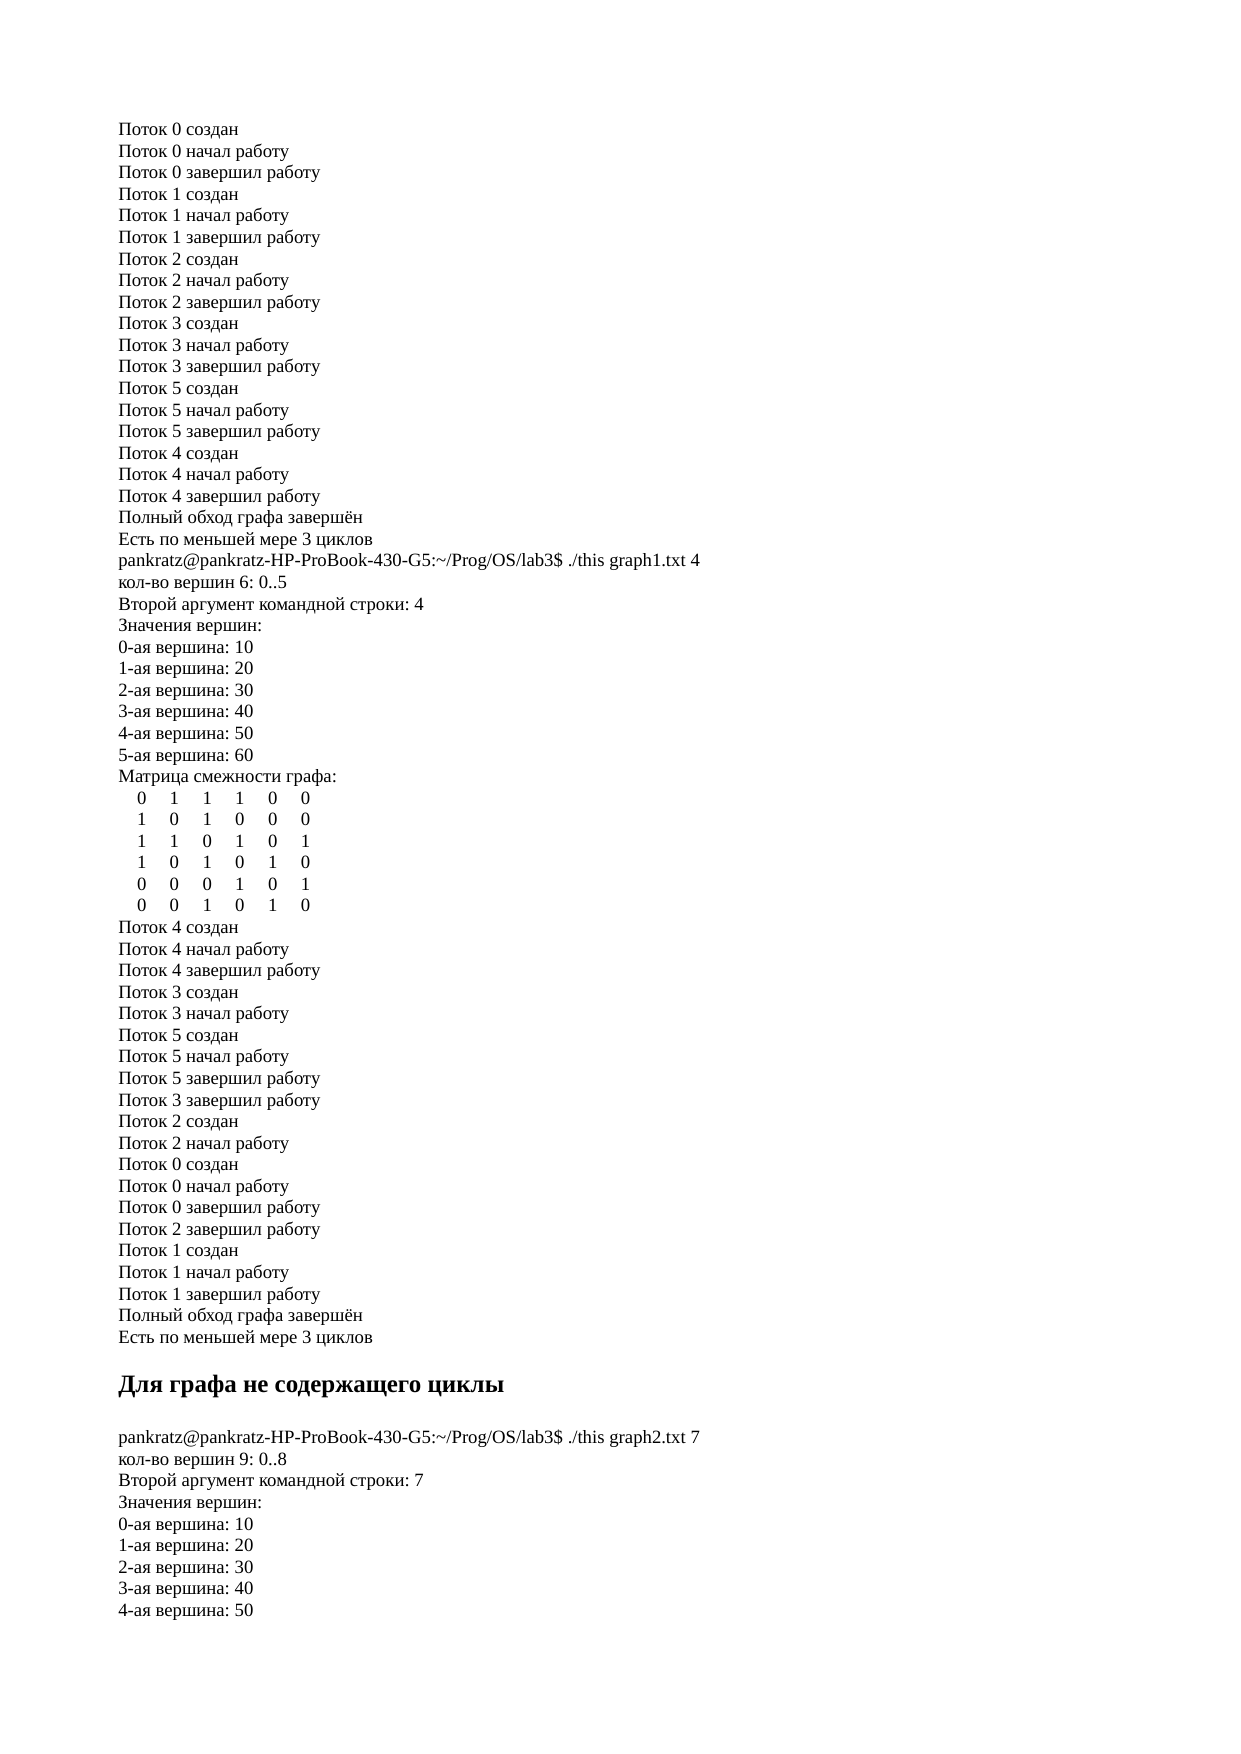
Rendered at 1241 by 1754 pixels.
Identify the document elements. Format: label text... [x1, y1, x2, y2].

text кол-во вершин 9: 0..8 [118, 1448, 1122, 1469]
text Поток 3 начал работу [118, 334, 1122, 355]
text Поток 3 завершил работу [118, 355, 1122, 377]
text Поток 1 создан [118, 1239, 1122, 1261]
text Поток 1 начал работу [118, 204, 1122, 226]
text Поток 4 создан [118, 916, 1122, 937]
text 5-ая вершина: 60 [118, 743, 1122, 765]
text Поток 2 создан [118, 1110, 1122, 1132]
text Поток 3 создан [118, 981, 1122, 1002]
text Для графа не содержащего циклы [118, 1369, 1122, 1397]
text Второй аргумент командной строки: 7 [118, 1469, 1122, 1491]
text Поток 4 создан [118, 442, 1122, 463]
text Поток 4 завершил работу [118, 485, 1122, 506]
text 1-ая вершина: 20 [118, 657, 1122, 679]
text 0-ая вершина: 10 [118, 1512, 1122, 1534]
text Поток 5 начал работу [118, 1045, 1122, 1067]
text Поток 0 создан [118, 118, 1122, 140]
text Поток 3 создан [118, 312, 1122, 334]
text 4-ая вершина: 50 [118, 1599, 1122, 1620]
text 3-ая вершина: 40 [118, 700, 1122, 722]
text Поток 0 завершил работу [118, 1196, 1122, 1218]
text Поток 0 завершил работу [118, 161, 1122, 183]
text Поток 4 начал работу [118, 463, 1122, 485]
text Поток 5 начал работу [118, 398, 1122, 420]
text Поток 0 начал работу [118, 140, 1122, 161]
text Поток 1 начал работу [118, 1261, 1122, 1282]
text Полный обход графа завершён [118, 506, 1122, 528]
text 3-ая вершина: 40 [118, 1577, 1122, 1599]
text Поток 0 начал работу [118, 1175, 1122, 1196]
text Поток 1 завершил работу [118, 226, 1122, 247]
text Есть по меньшей мере 3 циклов [118, 1326, 1122, 1347]
text Поток 4 начал работу [118, 937, 1122, 959]
text Матрица смежности графа: [118, 765, 1122, 787]
text Поток 5 завершил работу [118, 1067, 1122, 1088]
text pankratz@pankratz-HP-ProBook-430-G5:~/Prog/OS/lab3$ ./this graph1.txt 4 [118, 549, 1122, 571]
text Поток 4 завершил работу [118, 959, 1122, 981]
text Поток 2 завершил работу [118, 291, 1122, 312]
text Поток 1 создан [118, 183, 1122, 204]
text Поток 2 завершил работу [118, 1218, 1122, 1239]
text 0 0 0 1 0 1 [118, 873, 1122, 894]
text Поток 2 начал работу [118, 1132, 1122, 1153]
text Поток 3 завершил работу [118, 1088, 1122, 1110]
text Поток 0 создан [118, 1153, 1122, 1175]
text Поток 2 создан [118, 247, 1122, 269]
text Поток 5 завершил работу [118, 420, 1122, 442]
text 2-ая вершина: 30 [118, 679, 1122, 700]
text Второй аргумент командной строки: 4 [118, 592, 1122, 614]
text кол-во вершин 6: 0..5 [118, 571, 1122, 592]
text 2-ая вершина: 30 [118, 1556, 1122, 1577]
text Поток 1 завершил работу [118, 1282, 1122, 1304]
text 1-ая вершина: 20 [118, 1534, 1122, 1556]
text 1 0 1 0 1 0 [118, 851, 1122, 873]
text 1 0 1 0 0 0 [118, 808, 1122, 830]
text Полный обход графа завершён [118, 1304, 1122, 1326]
text pankratz@pankratz-HP-ProBook-430-G5:~/Prog/OS/lab3$ ./this graph2.txt 7 [118, 1426, 1122, 1448]
text Поток 5 создан [118, 377, 1122, 398]
text Поток 2 начал работу [118, 269, 1122, 291]
text Поток 5 создан [118, 1024, 1122, 1045]
text 0-ая вершина: 10 [118, 636, 1122, 657]
text 0 1 1 1 0 0 [118, 787, 1122, 808]
text Есть по меньшей мере 3 циклов [118, 528, 1122, 549]
text 0 0 1 0 1 0 [118, 894, 1122, 916]
text Значения вершин: [118, 1491, 1122, 1512]
text 1 1 0 1 0 1 [118, 830, 1122, 851]
text Поток 3 начал работу [118, 1002, 1122, 1024]
text Значения вершин: [118, 614, 1122, 636]
text 4-ая вершина: 50 [118, 722, 1122, 743]
